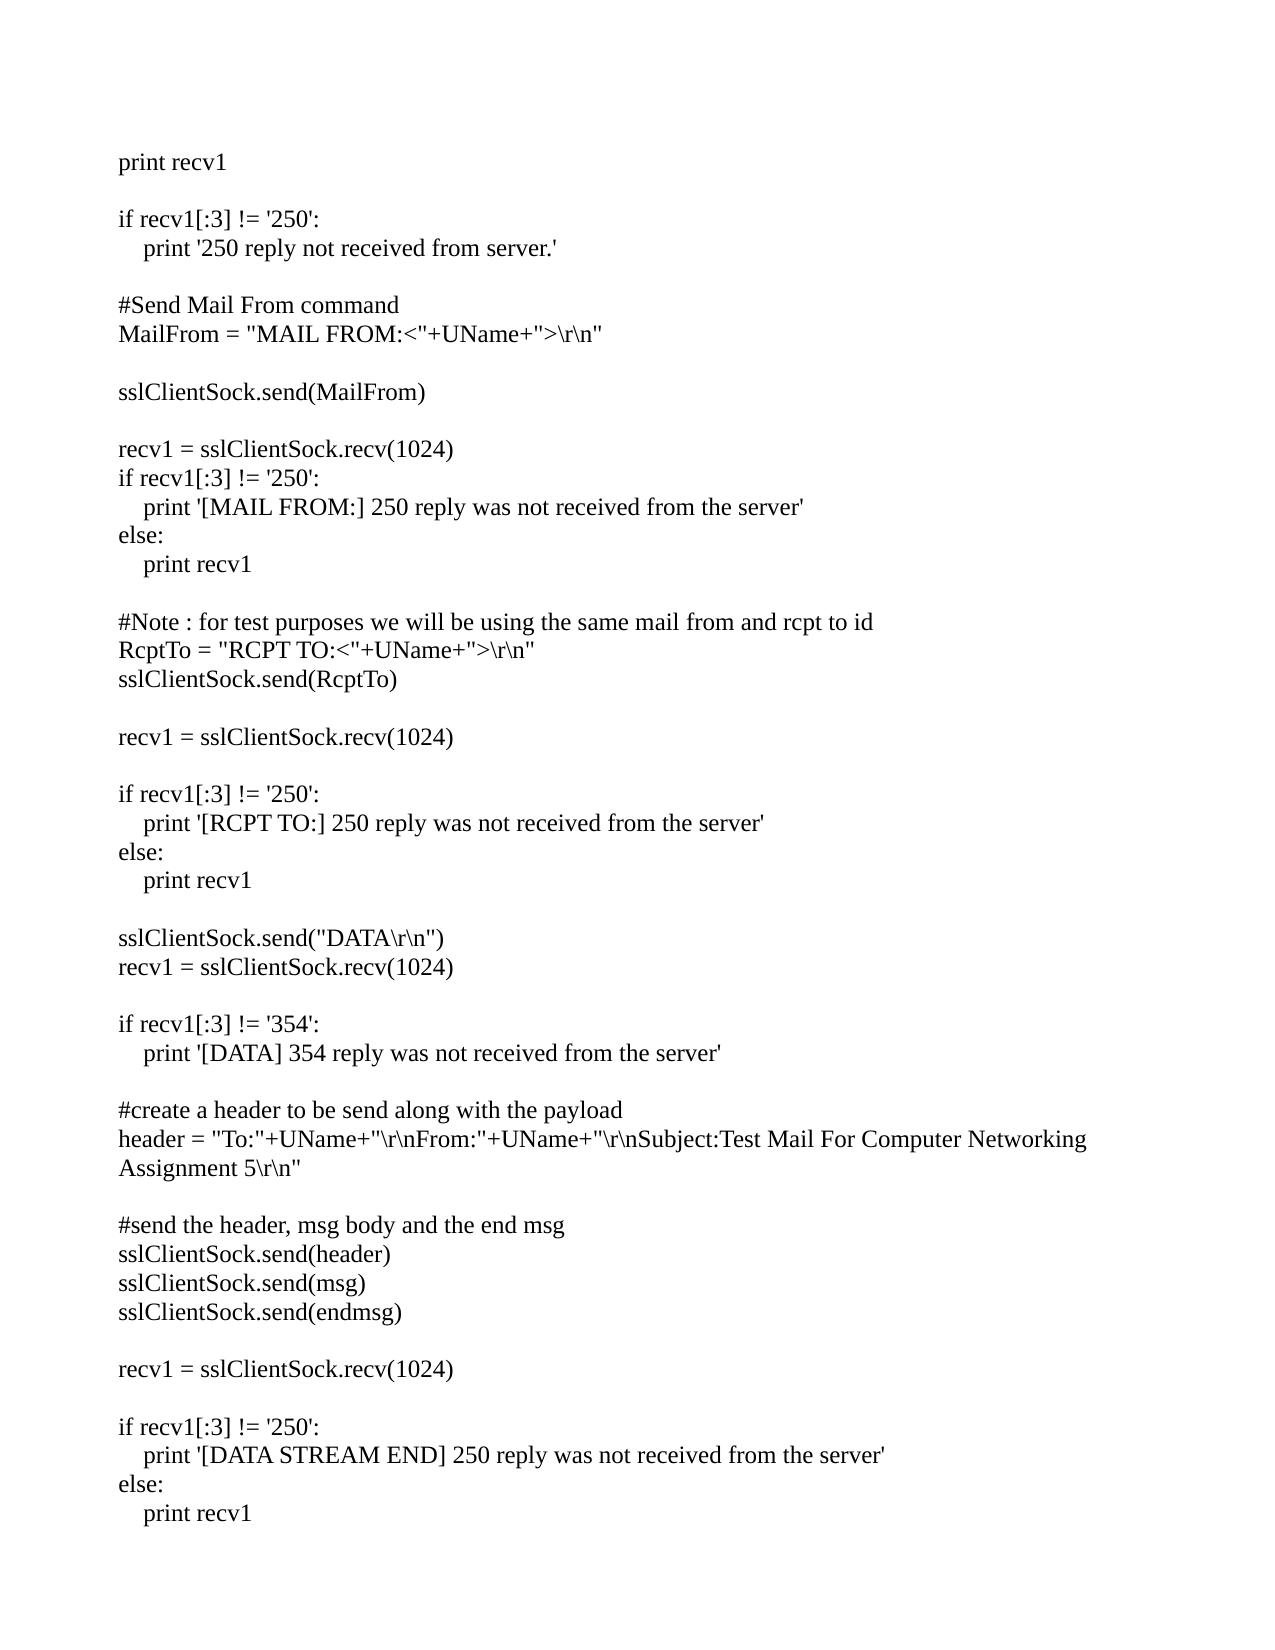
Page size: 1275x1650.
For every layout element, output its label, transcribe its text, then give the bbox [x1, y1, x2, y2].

text if recv1[:3] != '250': [118, 204, 1157, 233]
text sslClientSock.send(header) [118, 1239, 1157, 1268]
text sslClientSock.send(endmsg) [118, 1297, 1157, 1326]
text RcptTo = "RCPT TO:<"+UName+">\r\n" [118, 636, 1157, 664]
text else: [118, 837, 1157, 866]
text print '[DATA] 354 reply was not received from the server' [118, 1038, 1157, 1067]
text sslClientSock.send(RcptTo) [118, 664, 1157, 693]
text else: [118, 1469, 1157, 1498]
text print '[DATA STREAM END] 250 reply was not received from the server' [118, 1441, 1157, 1469]
text recv1 = sslClientSock.recv(1024) [118, 722, 1157, 751]
text recv1 = sslClientSock.recv(1024) [118, 434, 1157, 463]
text #Send Mail From command [118, 291, 1157, 319]
text recv1 = sslClientSock.recv(1024) [118, 952, 1157, 981]
text print recv1 [118, 866, 1157, 894]
text print recv1 [118, 147, 1157, 176]
text if recv1[:3] != '250': [118, 779, 1157, 808]
text #create a header to be send along with the payload [118, 1096, 1157, 1124]
text if recv1[:3] != '250': [118, 1412, 1157, 1441]
text print recv1 [118, 1498, 1157, 1527]
text print '[RCPT TO:] 250 reply was not received from the server' [118, 808, 1157, 837]
text if recv1[:3] != '250': [118, 463, 1157, 492]
text MailFrom = "MAIL FROM:<"+UName+">\r\n" [118, 319, 1157, 348]
text print recv1 [118, 549, 1157, 578]
text else: [118, 521, 1157, 549]
text header = "To:"+UName+"\r\nFrom:"+UName+"\r\nSubject:Test Mail For Computer Networking Assignment 5\r\n" [118, 1124, 1157, 1182]
text print '250 reply not received from server.' [118, 233, 1157, 262]
text if recv1[:3] != '354': [118, 1009, 1157, 1038]
text recv1 = sslClientSock.recv(1024) [118, 1354, 1157, 1383]
text print '[MAIL FROM:] 250 reply was not received from the server' [118, 492, 1157, 521]
text sslClientSock.send(msg) [118, 1268, 1157, 1297]
text #Note : for test purposes we will be using the same mail from and rcpt to id [118, 607, 1157, 636]
text #send the header, msg body and the end msg [118, 1211, 1157, 1239]
text sslClientSock.send("DATA\r\n") [118, 923, 1157, 952]
text sslClientSock.send(MailFrom) [118, 377, 1157, 406]
